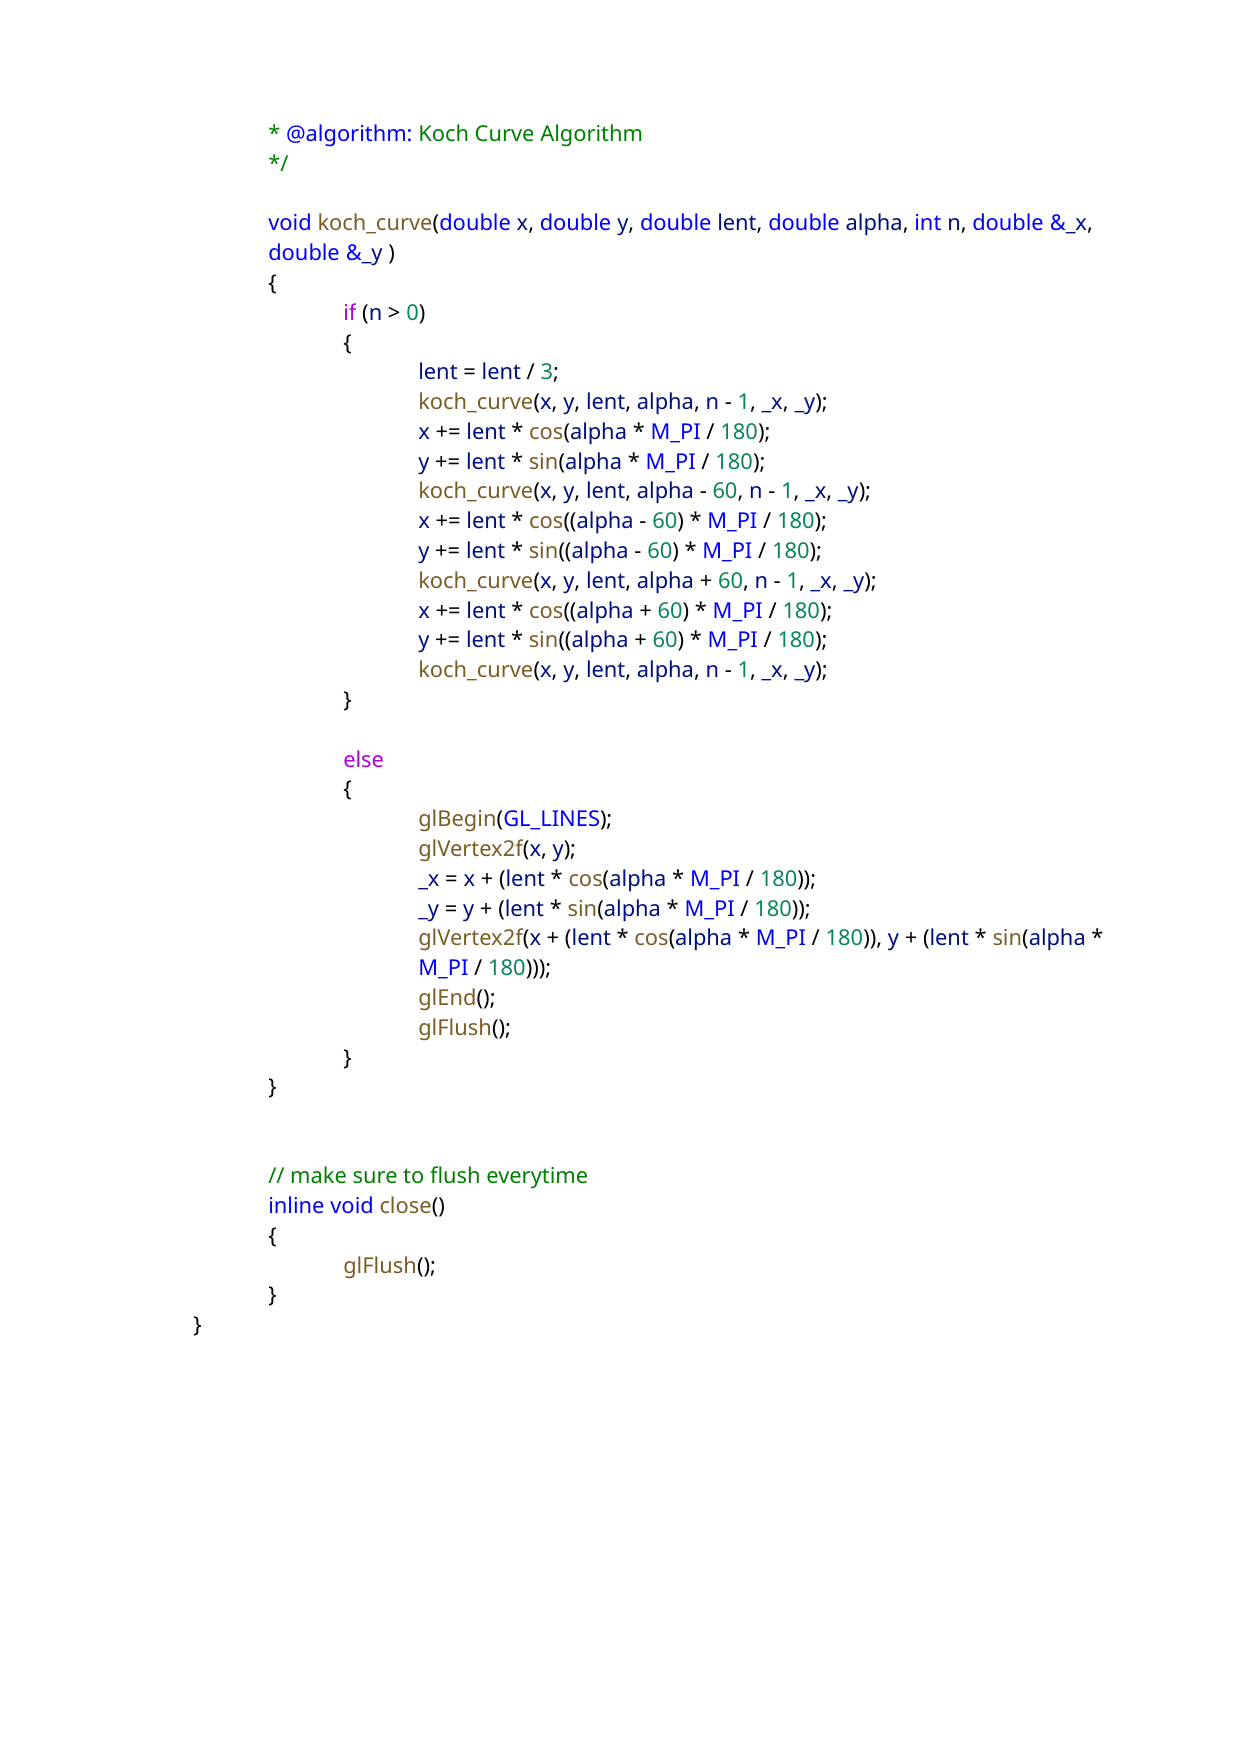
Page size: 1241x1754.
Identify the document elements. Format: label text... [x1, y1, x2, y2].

text glVertex2f(x + (lent * cos(alpha * M_PI / 180)), y + (lent * sin(alpha * M_PI / 180))); [418, 922, 1122, 982]
text koch_curve(x, y, lent, alpha + 60, n - 1, _x, _y); [418, 565, 1122, 595]
text glFlush(); [343, 1249, 1122, 1279]
text */ [268, 148, 1122, 178]
text } [268, 1279, 1122, 1309]
text y += lent * sin((alpha - 60) * M_PI / 180); [418, 535, 1122, 565]
text x += lent * cos(alpha * M_PI / 180); [418, 416, 1122, 446]
text { [343, 773, 1122, 803]
text lent = lent / 3; [418, 356, 1122, 386]
text koch_curve(x, y, lent, alpha, n - 1, _x, _y); [418, 654, 1122, 684]
text } [343, 1041, 1122, 1071]
text _y = y + (lent * sin(alpha * M_PI / 180)); [418, 892, 1122, 922]
text glFlush(); [418, 1012, 1122, 1041]
text koch_curve(x, y, lent, alpha - 60, n - 1, _x, _y); [418, 476, 1122, 505]
text x += lent * cos((alpha - 60) * M_PI / 180); [418, 505, 1122, 535]
text x += lent * cos((alpha + 60) * M_PI / 180); [418, 595, 1122, 624]
text } [343, 684, 1122, 714]
text inline void close() [268, 1190, 1122, 1220]
text * @algorithm: Koch Curve Algorithm [268, 118, 1122, 148]
text } [193, 1309, 1122, 1339]
text else [343, 743, 1122, 773]
text glVertex2f(x, y); [418, 833, 1122, 863]
text { [268, 267, 1122, 297]
text if (n > 0) [343, 297, 1122, 327]
text glEnd(); [418, 982, 1122, 1012]
text y += lent * sin(alpha * M_PI / 180); [418, 446, 1122, 476]
text void koch_curve(double x, double y, double lent, double alpha, int n, double &_x, double &_y ) [268, 207, 1122, 267]
text glBegin(GL_LINES); [418, 803, 1122, 833]
text // make sure to flush everytime [268, 1160, 1122, 1190]
text koch_curve(x, y, lent, alpha, n - 1, _x, _y); [418, 386, 1122, 416]
text _x = x + (lent * cos(alpha * M_PI / 180)); [418, 863, 1122, 892]
text } [268, 1071, 1122, 1101]
text { [343, 327, 1122, 356]
text { [268, 1220, 1122, 1249]
text y += lent * sin((alpha + 60) * M_PI / 180); [418, 624, 1122, 654]
